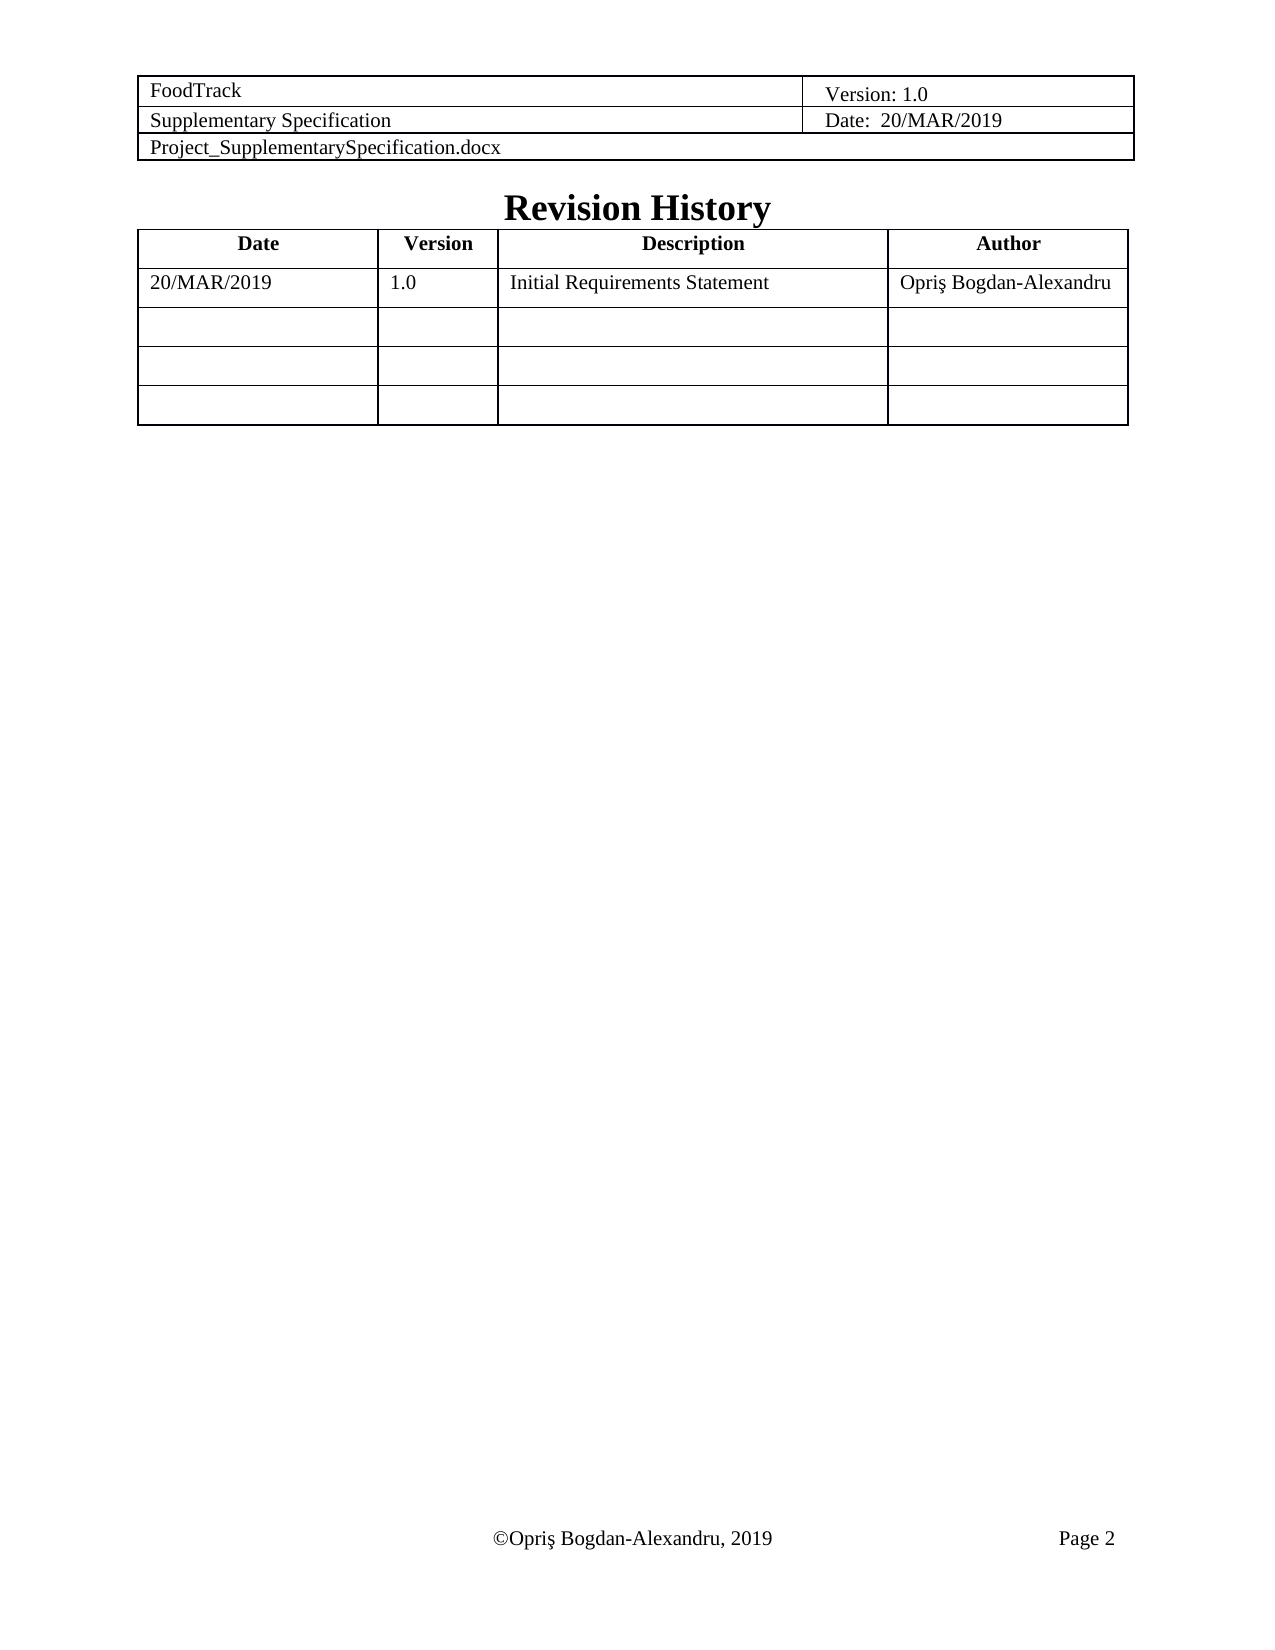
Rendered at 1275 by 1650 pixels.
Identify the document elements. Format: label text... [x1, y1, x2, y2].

table_cell Opriş Bogdan-Alexandru [889, 269, 1127, 307]
table_header Date [139, 230, 377, 268]
table_header Version [379, 230, 497, 268]
title Revision History [150, 185, 1125, 228]
table_cell [889, 308, 1127, 346]
table_cell 20/MAR/2019 [139, 269, 377, 307]
table_cell [379, 308, 497, 346]
table_cell 1.0 [379, 269, 497, 307]
table_cell [139, 308, 377, 346]
table_cell [139, 386, 377, 424]
table_cell [889, 347, 1127, 385]
table_cell [499, 386, 887, 424]
table_cell [499, 347, 887, 385]
table_cell [499, 308, 887, 346]
table_header Description [499, 230, 887, 268]
table_cell [379, 386, 497, 424]
table_header Author [889, 230, 1127, 268]
table_cell [889, 386, 1127, 424]
table_cell [379, 347, 497, 385]
table_cell [139, 347, 377, 385]
table_cell Initial Requirements Statement [499, 269, 887, 307]
